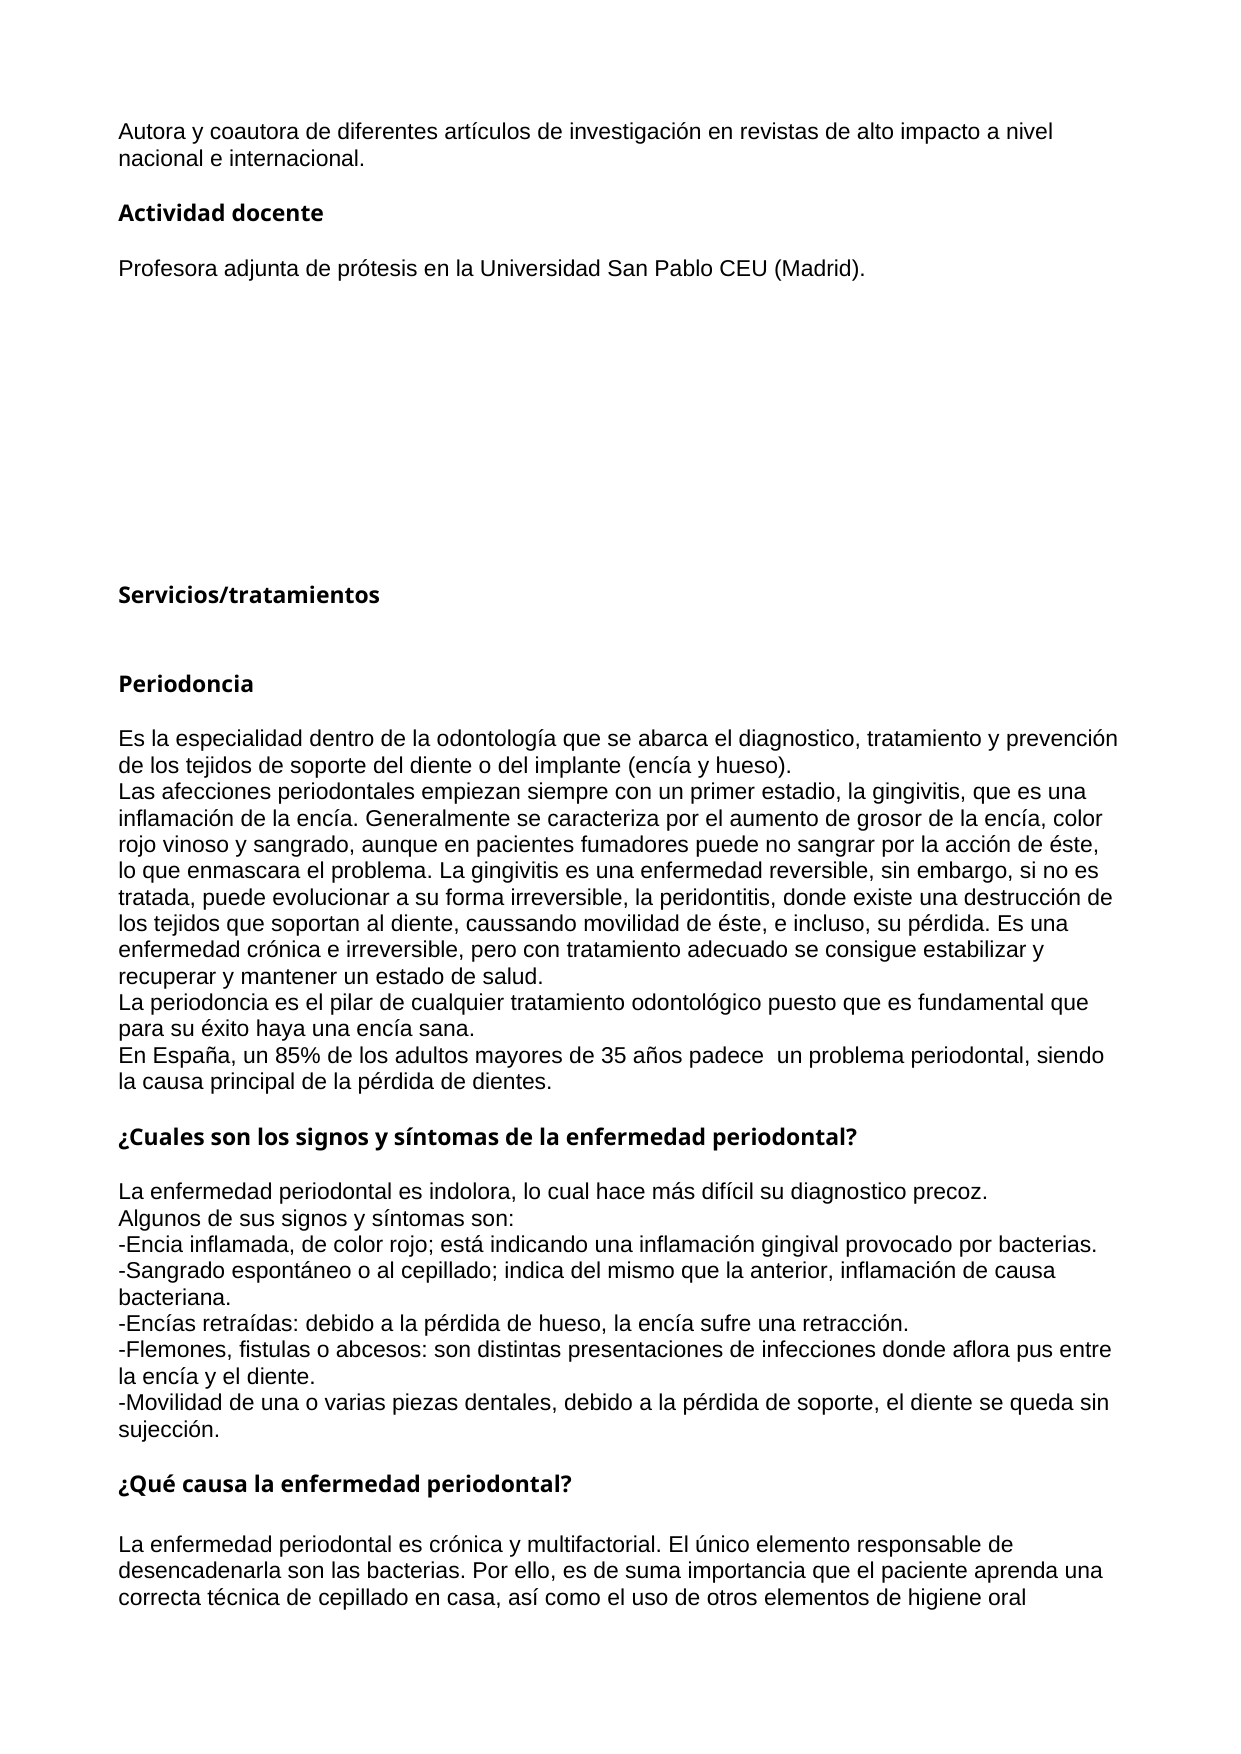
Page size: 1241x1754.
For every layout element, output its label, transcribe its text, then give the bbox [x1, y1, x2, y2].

text Es la especialidad dentro de la odontología que se abarca el diagnostico, tratamiento y prevención de los tejidos de soporte del diente o del implante (encía y hueso). [118, 725, 1122, 778]
text Periodoncia [118, 668, 1122, 699]
text La enfermedad periodontal es crónica y multifactorial. El único elemento responsable de desencadenarla son las bacterias. Por ello, es de suma importancia que el paciente aprenda una correcta técnica de cepillado en casa, así como el uso de otros elementos de higiene oral [118, 1531, 1122, 1610]
text Profesora adjunta de prótesis en la Universidad San Pablo CEU (Madrid). [118, 255, 1122, 281]
text Autora y coautora de diferentes artículos de investigación en revistas de alto impacto a nivel nacional e internacional. [118, 118, 1122, 171]
text ¿Cuales son los signos y síntomas de la enfermedad periodontal? [118, 1121, 1122, 1152]
text La enfermedad periodontal es indolora, lo cual hace más difícil su diagnostico precoz. [118, 1178, 1122, 1205]
text -Flemones, fistulas o abcesos: son distintas presentaciones de infecciones donde aflora pus entre la encía y el diente. [118, 1336, 1122, 1389]
text -Movilidad de una o varias piezas dentales, debido a la pérdida de soporte, el diente se queda sin sujección. [118, 1389, 1122, 1442]
text ¿Qué causa la enfermedad periodontal? [118, 1468, 1122, 1499]
text Las afecciones periodontales empiezan siempre con un primer estadio, la gingivitis, que es una inflamación de la encía. Generalmente se caracteriza por el aumento de grosor de la encía, color rojo vinoso y sangrado, aunque en pacientes fumadores puede no sangrar por la acción de éste, lo que enmascara el problema. La gingivitis es una enfermedad reversible, sin embargo, si no es tratada, puede evolucionar a su forma irreversible, la peridontitis, donde existe una destrucción de los tejidos que soportan al diente, caussando movilidad de éste, e incluso, su pérdida. Es una enfermedad crónica e irreversible, pero con tratamiento adecuado se consigue estabilizar y recuperar y mantener un estado de salud. [118, 778, 1122, 989]
text En España, un 85% de los adultos mayores de 35 años padece un problema periodontal, siendo la causa principal de la pérdida de dientes. [118, 1042, 1122, 1094]
text Servicios/tratamientos [118, 579, 1122, 610]
text -Encia inflamada, de color rojo; está indicando una inflamación gingival provocado por bacterias. [118, 1231, 1122, 1257]
text La periodoncia es el pilar de cualquier tratamiento odontológico puesto que es fundamental que para su éxito haya una encía sana. [118, 989, 1122, 1042]
text -Encías retraídas: debido a la pérdida de hueso, la encía sufre una retracción. [118, 1310, 1122, 1336]
text -Sangrado espontáneo o al cepillado; indica del mismo que la anterior, inflamación de causa bacteriana. [118, 1257, 1122, 1310]
text Actividad docente [118, 197, 1122, 228]
text Algunos de sus signos y síntomas son: [118, 1205, 1122, 1231]
